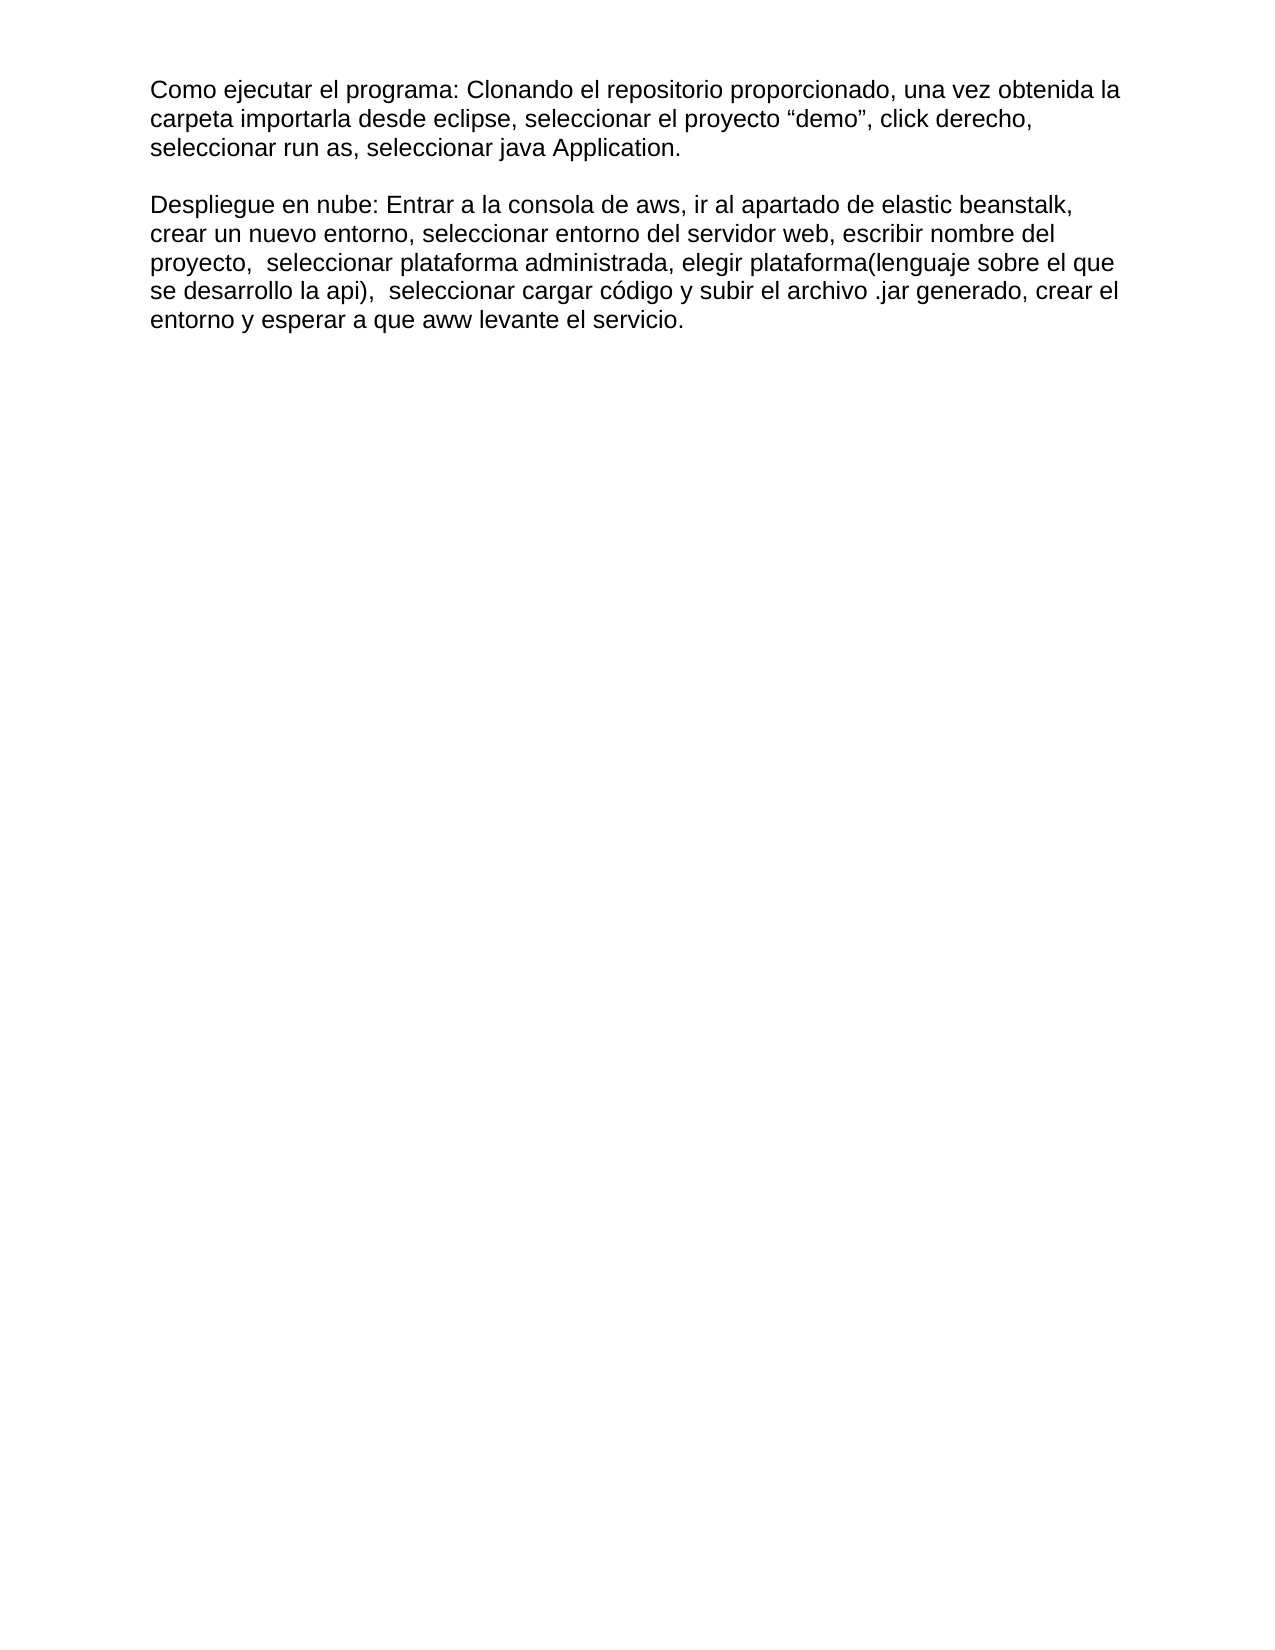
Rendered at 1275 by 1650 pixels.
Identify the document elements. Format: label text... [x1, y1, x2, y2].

text Como ejecutar el programa: Clonando el repositorio proporcionado, una vez obtenida la carpeta importarla desde eclipse, seleccionar el proyecto “demo”, click derecho, seleccionar run as, seleccionar java Application. [150, 75, 1125, 161]
text Despliegue en nube: Entrar a la consola de aws, ir al apartado de elastic beanstalk, crear un nuevo entorno, seleccionar entorno del servidor web, escribir nombre del proyecto, seleccionar plataforma administrada, elegir plataforma(lenguaje sobre el que se desarrollo la api), seleccionar cargar código y subir el archivo .jar generado, crear el entorno y esperar a que aww levante el servicio. [150, 190, 1125, 334]
